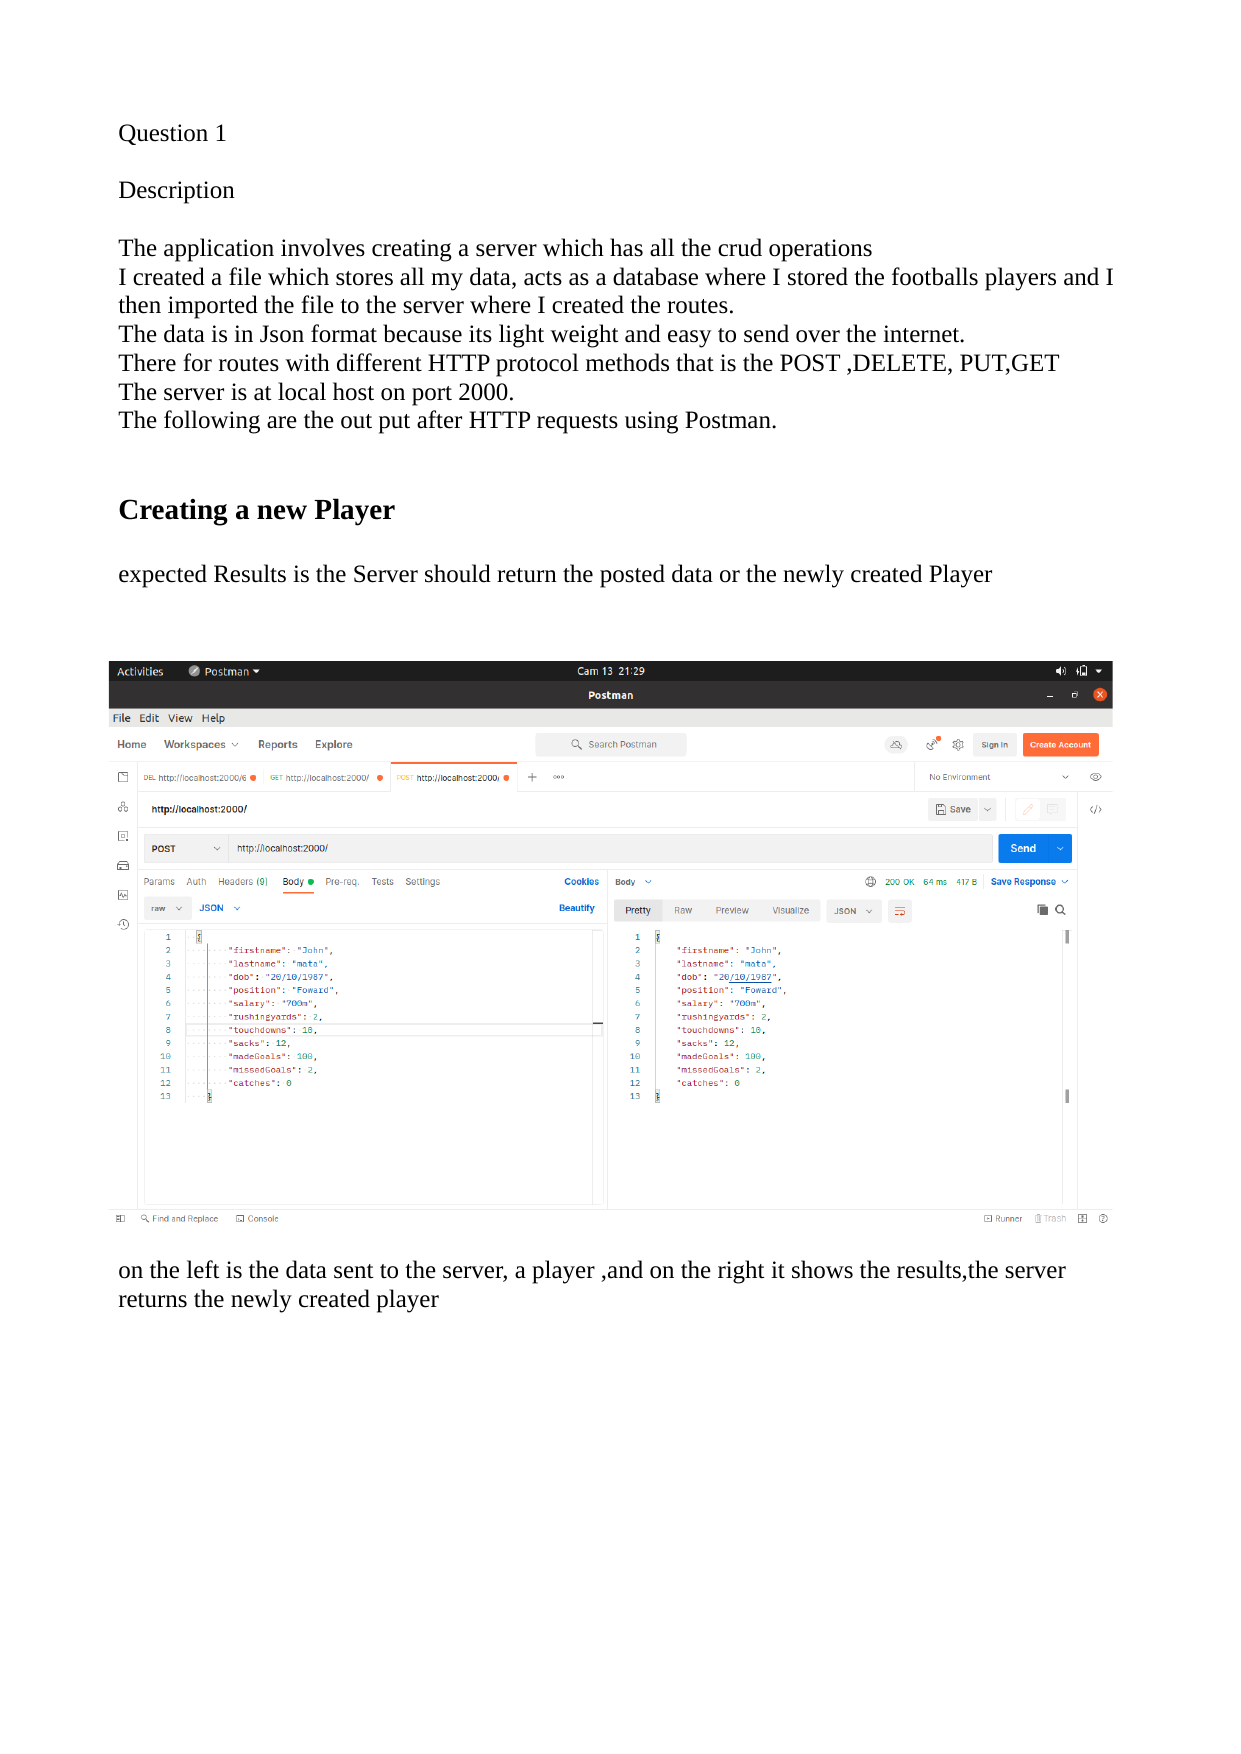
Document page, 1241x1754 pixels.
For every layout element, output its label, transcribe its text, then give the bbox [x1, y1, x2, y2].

text The application involves creating a server which has all the crud operations [118, 233, 1122, 262]
picture [108, 661, 1113, 1227]
text Question 1 [118, 118, 1122, 147]
text The following are the out put after HTTP requests using Postman. [118, 406, 1122, 434]
text expected Results is the Server should return the posted data or the newly created Player [118, 559, 1122, 588]
text There for routes with different HTTP protocol methods that is the POST ,DELETE, PUT,GET [118, 348, 1122, 377]
text The data is in Json format because its light weight and easy to send over the internet. [118, 319, 1122, 348]
text I created a file which stores all my data, acts as a database where I stored the footballs players and I then imported the file to the server where I created the routes. [118, 262, 1122, 319]
text Creating a new Player [118, 492, 1122, 525]
text on the left is the data sent to the server, a player ,and on the right it shows the results,the server returns the newly created player [118, 1255, 1122, 1312]
text Description [118, 176, 1122, 204]
text The server is at local host on port 2000. [118, 377, 1122, 406]
